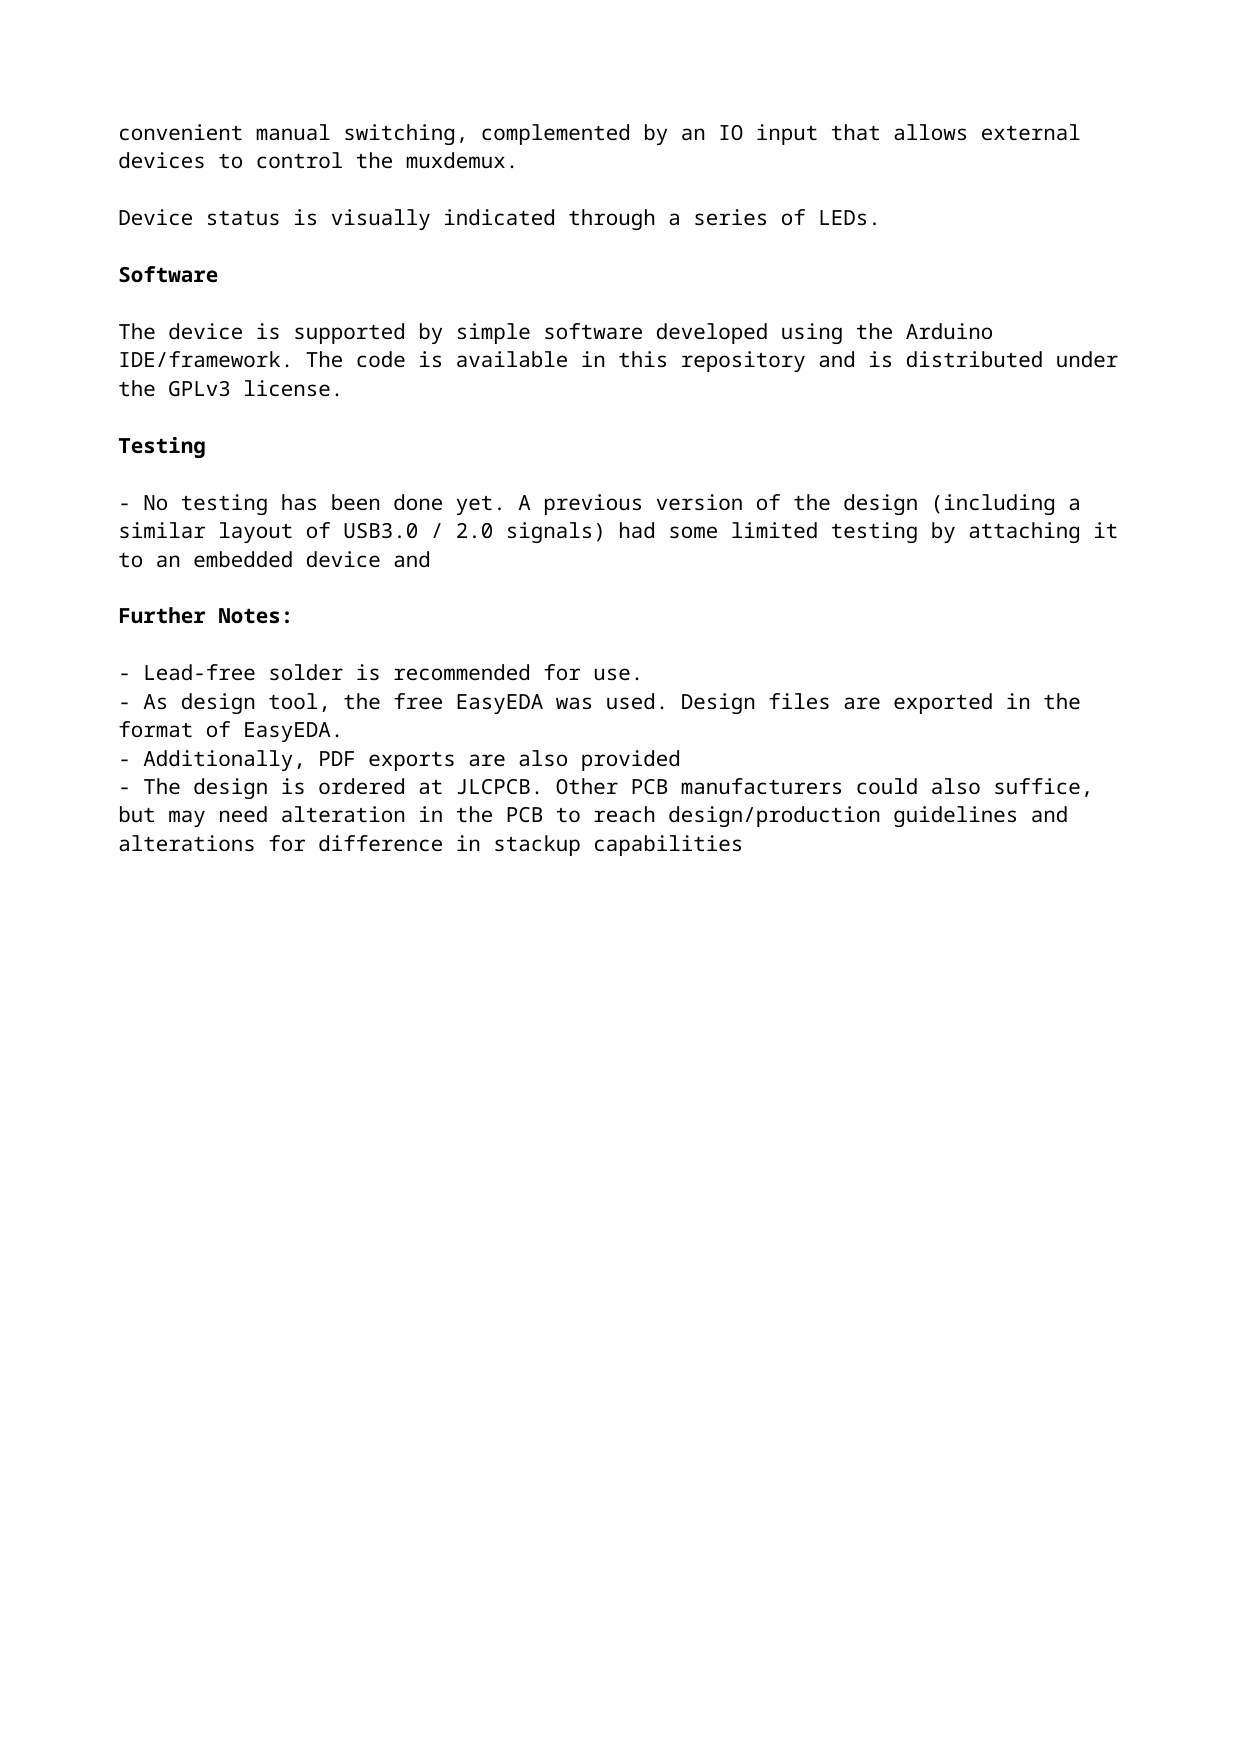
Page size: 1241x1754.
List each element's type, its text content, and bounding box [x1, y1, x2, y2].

text - Lead-free solder is recommended for use. [118, 658, 1122, 687]
text Further Notes: [118, 602, 1122, 630]
text - As design tool, the free EasyEDA was used. Design files are exported in the format of EasyEDA. [118, 687, 1122, 744]
text - Additionally, PDF exports are also provided [118, 744, 1122, 772]
text Software [118, 260, 1122, 289]
text Device status is visually indicated through a series of LEDs. [118, 203, 1122, 232]
text - The design is ordered at JLCPCB. Other PCB manufacturers could also suffice, but may need alteration in the PCB to reach design/production guidelines and alterations for difference in stackup capabilities [118, 772, 1122, 857]
text Testing [118, 431, 1122, 459]
text The device is supported by simple software developed using the Arduino IDE/framework. The code is available in this repository and is distributed under the GPLv3 license. [118, 317, 1122, 402]
text - No testing has been done yet. A previous version of the design (including a similar layout of USB3.0 / 2.0 signals) had some limited testing by attaching it to an embedded device and [118, 488, 1122, 573]
text convenient manual switching, complemented by an IO input that allows external devices to control the muxdemux. [118, 118, 1122, 175]
